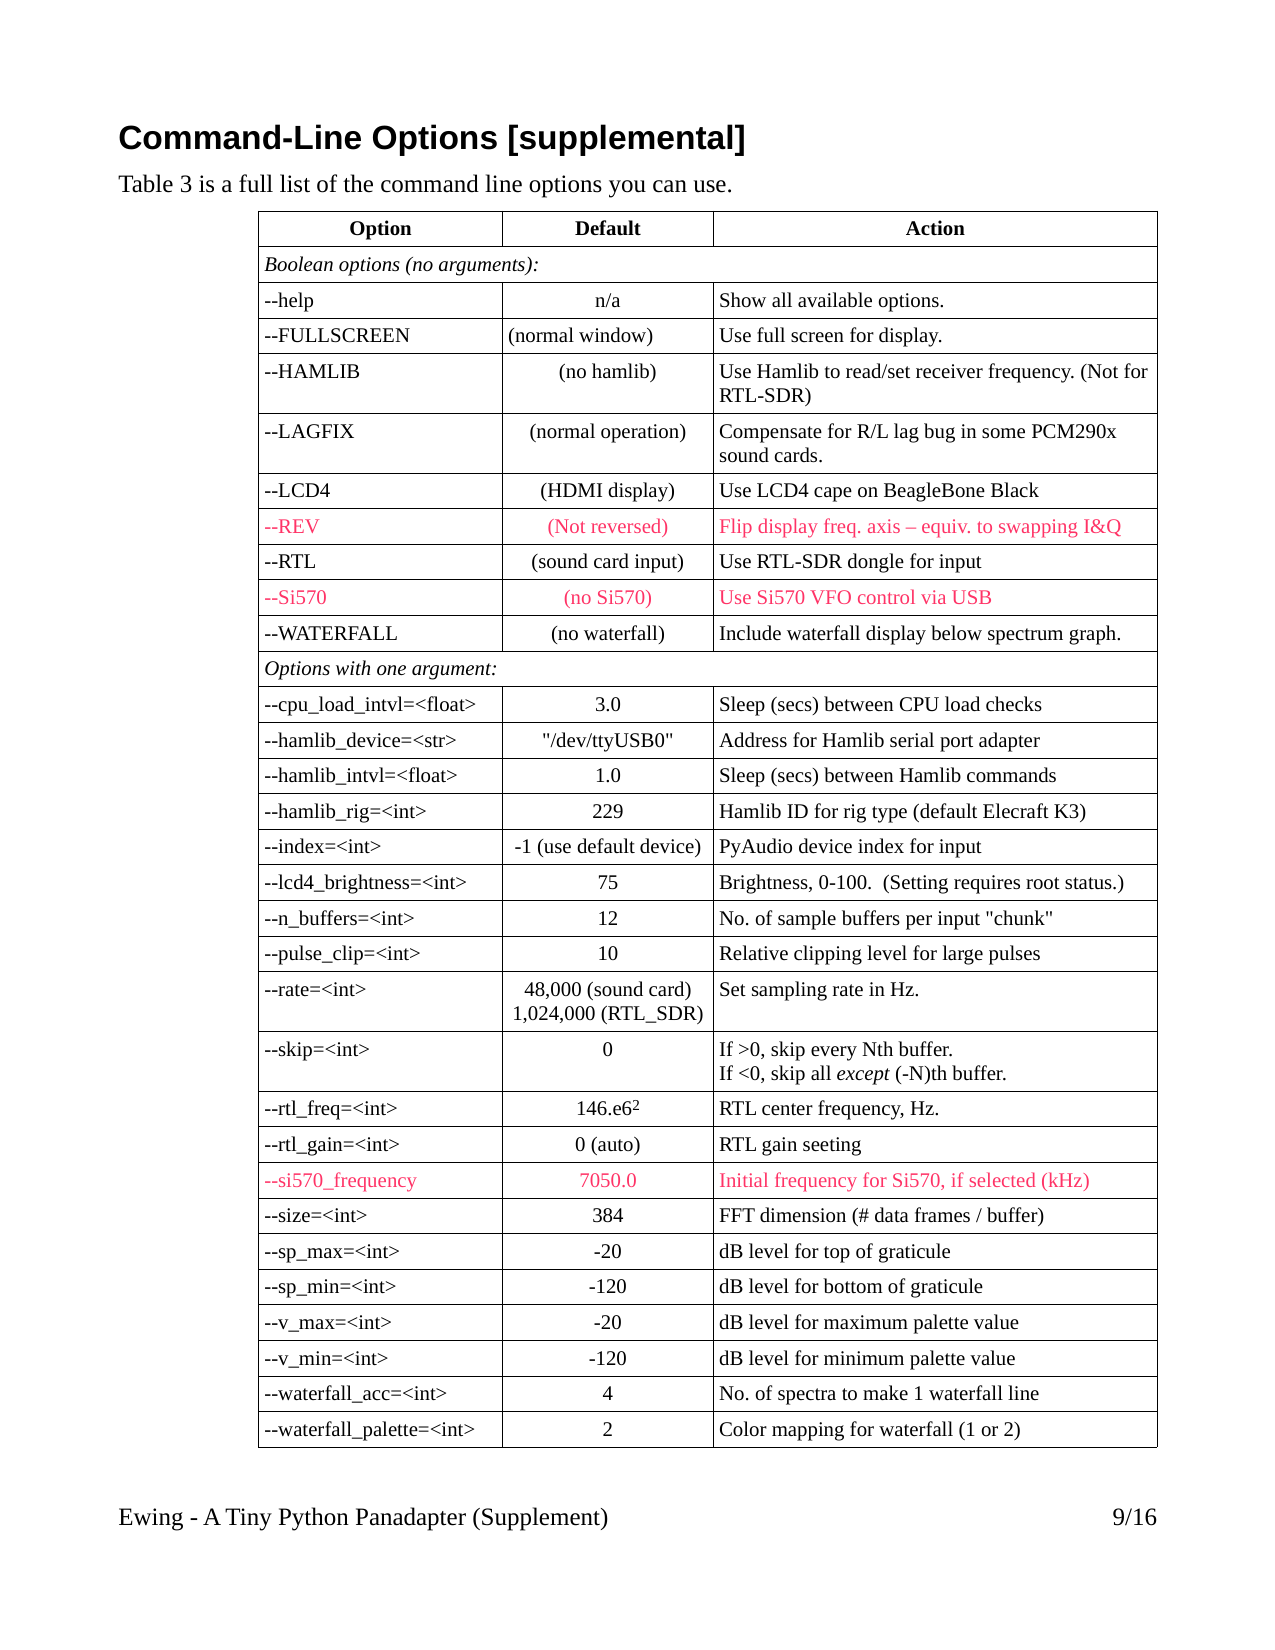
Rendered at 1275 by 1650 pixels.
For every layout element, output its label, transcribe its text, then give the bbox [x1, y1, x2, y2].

table_cell (normal window) [503, 319, 713, 353]
table_cell --sp_min=<int> [259, 1270, 502, 1304]
table_cell 2 [503, 1412, 713, 1447]
table_cell --hamlib_device=<str> [259, 723, 502, 757]
table_cell --skip=<int> [259, 1032, 502, 1091]
table_cell --size=<int> [259, 1199, 502, 1233]
table_cell 229 [503, 794, 713, 829]
table_cell 10 [503, 937, 713, 971]
table_header Default [503, 212, 713, 246]
table_cell Initial frequency for Si570, if selected (kHz) [714, 1163, 1157, 1197]
table_cell --rtl_freq=<int> [259, 1092, 502, 1126]
table_cell --n_buffers=<int> [259, 901, 502, 936]
table_cell -120 [503, 1270, 713, 1304]
table_cell --help [259, 283, 502, 317]
table_cell 12 [503, 901, 713, 936]
table_cell Address for Hamlib serial port adapter [714, 723, 1157, 757]
table_cell No. of sample buffers per input "chunk" [714, 901, 1157, 936]
table_cell --pulse_clip=<int> [259, 937, 502, 971]
table_cell Use full screen for display. [714, 319, 1157, 353]
table_cell 384 [503, 1199, 713, 1233]
table_cell -1 (use default device) [503, 830, 713, 864]
table_cell --rate=<int> [259, 972, 502, 1031]
table_cell Use LCD4 cape on BeagleBone Black [714, 474, 1157, 508]
table_cell (no Si570) [503, 580, 713, 615]
table_cell (no hamlib) [503, 354, 713, 413]
table_cell -120 [503, 1341, 713, 1376]
table_cell Sleep (secs) between Hamlib commands [714, 759, 1157, 793]
table_cell --WATERFALL [259, 616, 502, 651]
table_cell 0 (auto) [503, 1127, 713, 1162]
table_cell --si570_frequency [259, 1163, 502, 1197]
table_cell --HAMLIB [259, 354, 502, 413]
table_cell Color mapping for waterfall (1 or 2) [714, 1412, 1157, 1447]
table_cell 3.0 [503, 687, 713, 722]
table_cell Show all available options. [714, 283, 1157, 317]
table_cell -20 [503, 1234, 713, 1269]
table_cell --LAGFIX [259, 414, 502, 472]
table_cell --LCD4 [259, 474, 502, 508]
table_cell --FULLSCREEN [259, 319, 502, 353]
table_cell 146.e6 [503, 1092, 713, 1126]
table_cell --rtl_gain=<int> [259, 1127, 502, 1162]
table_cell --waterfall_palette=<int> [259, 1412, 502, 1447]
table_cell 75 [503, 865, 713, 900]
table_cell 1.0 [503, 759, 713, 793]
table_cell --RTL [259, 545, 502, 579]
table_cell Set sampling rate in Hz. [714, 972, 1157, 1031]
table_cell n/a [503, 283, 713, 317]
table_cell FFT dimension (# data frames / buffer) [714, 1199, 1157, 1233]
table_cell Use Hamlib to read/set receiver frequency. (Not for RTL-SDR) [714, 354, 1157, 413]
table_cell (Not reversed) [503, 509, 713, 544]
table_cell --Si570 [259, 580, 502, 615]
table_cell (normal operation) [503, 414, 713, 472]
table_cell If >0, skip every Nth buffer. If <0, skip all except (-N)th buffer. [714, 1032, 1157, 1091]
table_cell 4 [503, 1377, 713, 1411]
table_cell dB level for top of graticule [714, 1234, 1157, 1269]
table_cell -20 [503, 1305, 713, 1340]
table_cell (sound card input) [503, 545, 713, 579]
table_cell dB level for minimum palette value [714, 1341, 1157, 1376]
table_cell Relative clipping level for large pulses [714, 937, 1157, 971]
table_cell Hamlib ID for rig type (default Elecraft K3) [714, 794, 1157, 829]
table_cell Sleep (secs) between CPU load checks [714, 687, 1157, 722]
table_cell --cpu_load_intvl=<float> [259, 687, 502, 722]
table_cell Boolean options (no arguments): [259, 247, 1157, 282]
table_cell Include waterfall display below spectrum graph. [714, 616, 1157, 651]
table_cell --index=<int> [259, 830, 502, 864]
table_cell (HDMI display) [503, 474, 713, 508]
table_cell Compensate for R/L lag bug in some PCM290x sound cards. [714, 414, 1157, 472]
table_cell --sp_max=<int> [259, 1234, 502, 1269]
table_cell dB level for bottom of graticule [714, 1270, 1157, 1304]
subtitle Command-Line Options [supplemental] [118, 118, 1157, 157]
table_cell 7050.0 [503, 1163, 713, 1197]
table_cell No. of spectra to make 1 waterfall line [714, 1377, 1157, 1411]
table_cell Use RTL-SDR dongle for input [714, 545, 1157, 579]
table_cell RTL center frequency, Hz. [714, 1092, 1157, 1126]
table_cell --REV [259, 509, 502, 544]
table_cell "/dev/ttyUSB0" [503, 723, 713, 757]
table_cell --v_min=<int> [259, 1341, 502, 1376]
table_cell (no waterfall) [503, 616, 713, 651]
table_cell --hamlib_intvl=<float> [259, 759, 502, 793]
table_cell --waterfall_acc=<int> [259, 1377, 502, 1411]
table_cell Options with one argument: [259, 652, 1157, 686]
table_header Option [259, 212, 502, 246]
table_cell --hamlib_rig=<int> [259, 794, 502, 829]
table_cell --v_max=<int> [259, 1305, 502, 1340]
table_cell Use Si570 VFO control via USB [714, 580, 1157, 615]
table_cell RTL gain seeting [714, 1127, 1157, 1162]
table_cell 0 [503, 1032, 713, 1091]
table_cell --lcd4_brightness=<int> [259, 865, 502, 900]
text Table 3 is a full list of the command line options you can use. [118, 169, 1157, 198]
table_cell 48,000 (sound card) 1,024,000 (RTL_SDR) [503, 972, 713, 1031]
table_cell PyAudio device index for input [714, 830, 1157, 864]
table_cell Brightness, 0-100. (Setting requires root status.) [714, 865, 1157, 900]
table_cell Flip display freq. axis – equiv. to swapping I&Q [714, 509, 1157, 544]
table_cell dB level for maximum palette value [714, 1305, 1157, 1340]
table_header Action [714, 212, 1157, 246]
